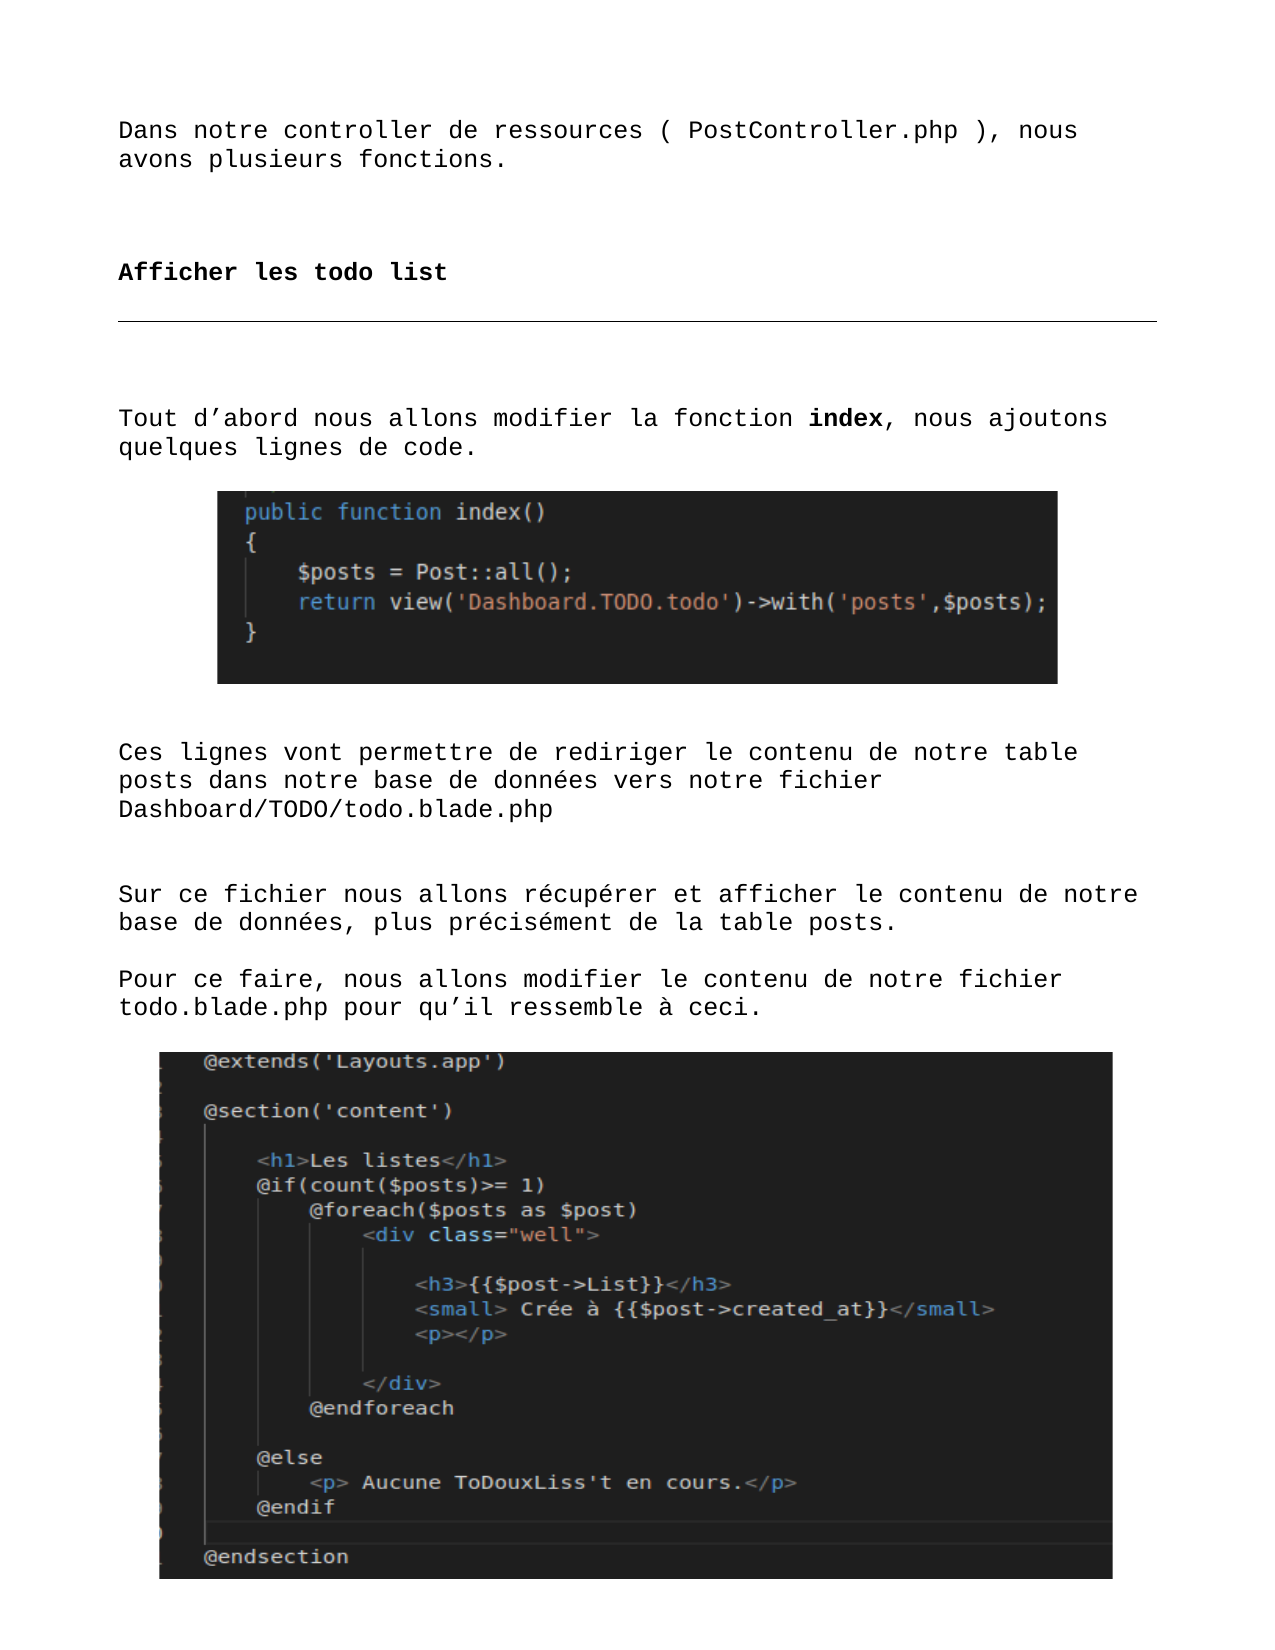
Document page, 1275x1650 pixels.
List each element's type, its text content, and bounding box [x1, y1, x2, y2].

text Dans notre controller de ressources ( PostController.php ), nous avons plusieurs fonctions. [118, 118, 1157, 175]
text Ces lignes vont permettre de rediriger le contenu de notre table posts dans notre base de données vers notre fichier Dashboard/TODO/todo.blade.php [118, 740, 1157, 825]
text Pour ce faire, nous allons modifier le contenu de notre fichier todo.blade.php pour qu’il ressemble à ceci. [118, 966, 1157, 1023]
text Tout d’abord nous allons modifier la fonction index, nous ajoutons quelques lignes de code. [118, 406, 1157, 463]
picture [217, 491, 1058, 684]
text Afficher les todo list [118, 260, 1157, 288]
text Sur ce fichier nous allons récupérer et afficher le contenu de notre base de données, plus précisément de la table posts. [118, 881, 1157, 938]
picture [159, 1052, 1113, 1579]
